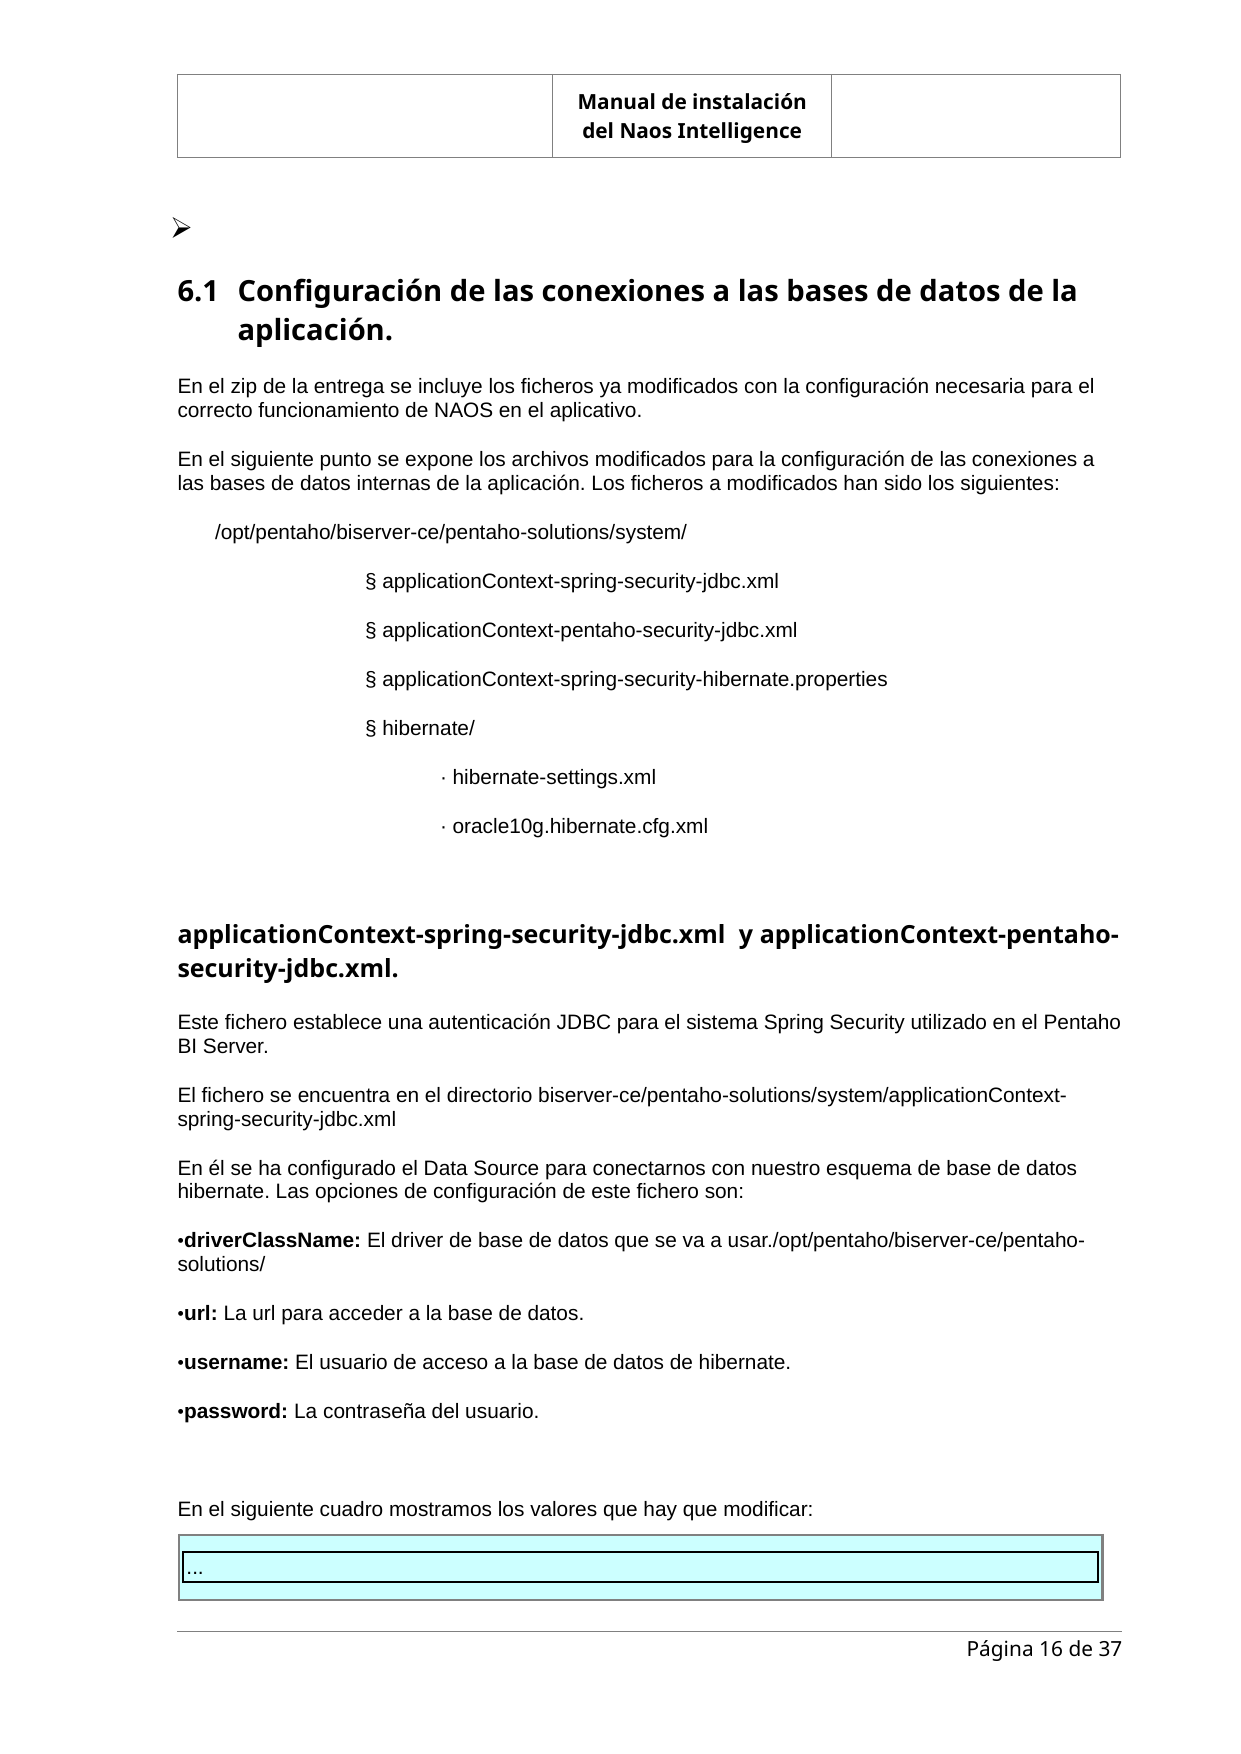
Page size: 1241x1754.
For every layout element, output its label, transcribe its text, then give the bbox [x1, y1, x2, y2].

list driverClassName: El driver de base de datos que se va a usar./opt/pentaho/biserver-ce/pentaho-solutions/ [177, 1228, 1122, 1276]
list url: La url para acceder a la base de datos. [177, 1301, 1122, 1325]
text § hibernate/ [365, 716, 1122, 740]
text En el zip de la entrega se incluye los ficheros ya modificados con la configuración necesaria para el correcto funcionamiento de NAOS en el aplicativo. [177, 374, 1122, 422]
text § applicationContext-spring-security-hibernate.properties [365, 667, 1122, 691]
text El fichero se encuentra en el directorio biserver-ce/pentaho-solutions/system/applicationContext-spring-security-jdbc.xml [177, 1082, 1122, 1130]
subtitle applicationContext-spring-security-jdbc.xml y applicationContext-pentaho-security-jdbc.xml. [177, 916, 1122, 984]
text § applicationContext-spring-security-jdbc.xml [365, 569, 1122, 593]
text · oracle10g.hibernate.cfg.xml [440, 814, 1122, 838]
text En él se ha configurado el Data Source para conectarnos con nuestro esquema de base de datos hibernate. Las opciones de configuración de este fichero son: [177, 1155, 1122, 1203]
text Este fichero establece una autenticación JDBC para el sistema Spring Security utilizado en el Pentaho BI Server. [177, 1009, 1122, 1057]
text § applicationContext-pentaho-security-jdbc.xml [365, 618, 1122, 642]
table_header ... [180, 1536, 1101, 1599]
text · hibernate-settings.xml [440, 765, 1122, 789]
text En el siguiente punto se expone los archivos modificados para la configuración de las conexiones a las bases de datos internas de la aplicación. Los ficheros a modificados han sido los siguientes: [177, 447, 1122, 495]
list username: El usuario de acceso a la base de datos de hibernate. [177, 1350, 1122, 1374]
text /opt/pentaho/biserver-ce/pentaho-solutions/system/ [215, 520, 1122, 544]
text En el siguiente cuadro mostramos los valores que hay que modificar: [177, 1497, 1122, 1521]
list password: La contraseña del usuario. [177, 1399, 1122, 1423]
